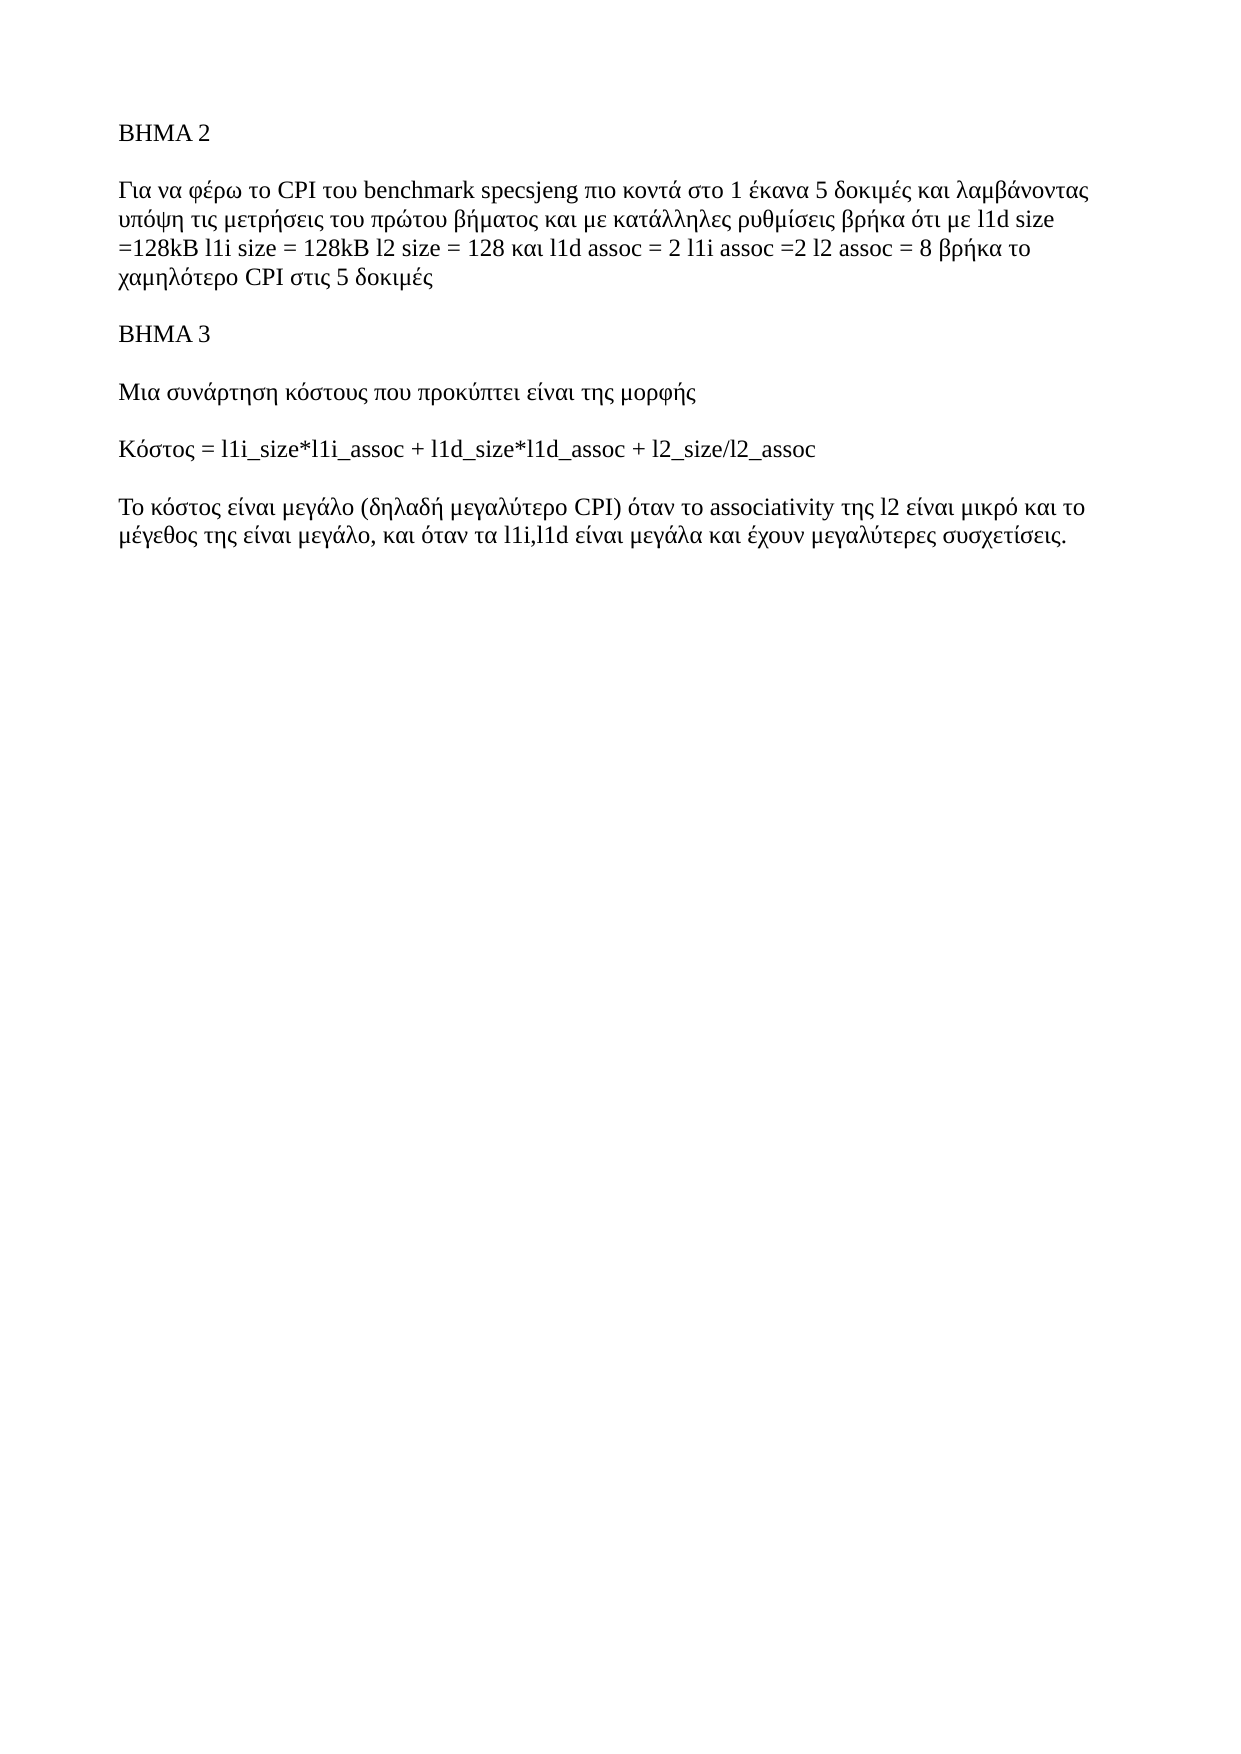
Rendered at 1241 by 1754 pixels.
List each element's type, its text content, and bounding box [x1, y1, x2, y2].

text ΒΗΜΑ 2 [118, 118, 1122, 147]
text Κόστος = l1i_size*l1i_assoc + l1d_size*l1d_assoc + l2_size/l2_assoc [118, 434, 1122, 463]
text ΒΗΜΑ 3 [118, 319, 1122, 348]
text Για να φέρω το CPI του benchmark specsjeng πιο κοντά στο 1 έκανα 5 δοκιμές και λαμβάνοντας υπόψη τις μετρήσεις του πρώτου βήματος και με κατάλληλες ρυθμίσεις βρήκα ότι με l1d size =128kB l1i size = 128kB l2 size = 128 και l1d assoc = 2 l1i assoc =2 l2 assoc = 8 βρήκα το χαμηλότερο CPI στις 5 δοκιμές [118, 176, 1122, 291]
text Το κόστος είναι μεγάλο (δηλαδή μεγαλύτερο CPI) όταν το associativity της l2 είναι μικρό και το μέγεθος της είναι μεγάλο, και όταν τα l1i,l1d είναι μεγάλα και έχουν μεγαλύτερες συσχετίσεις. [118, 492, 1122, 549]
text Μια συνάρτηση κόστους που προκύπτει είναι της μορφής [118, 377, 1122, 406]
